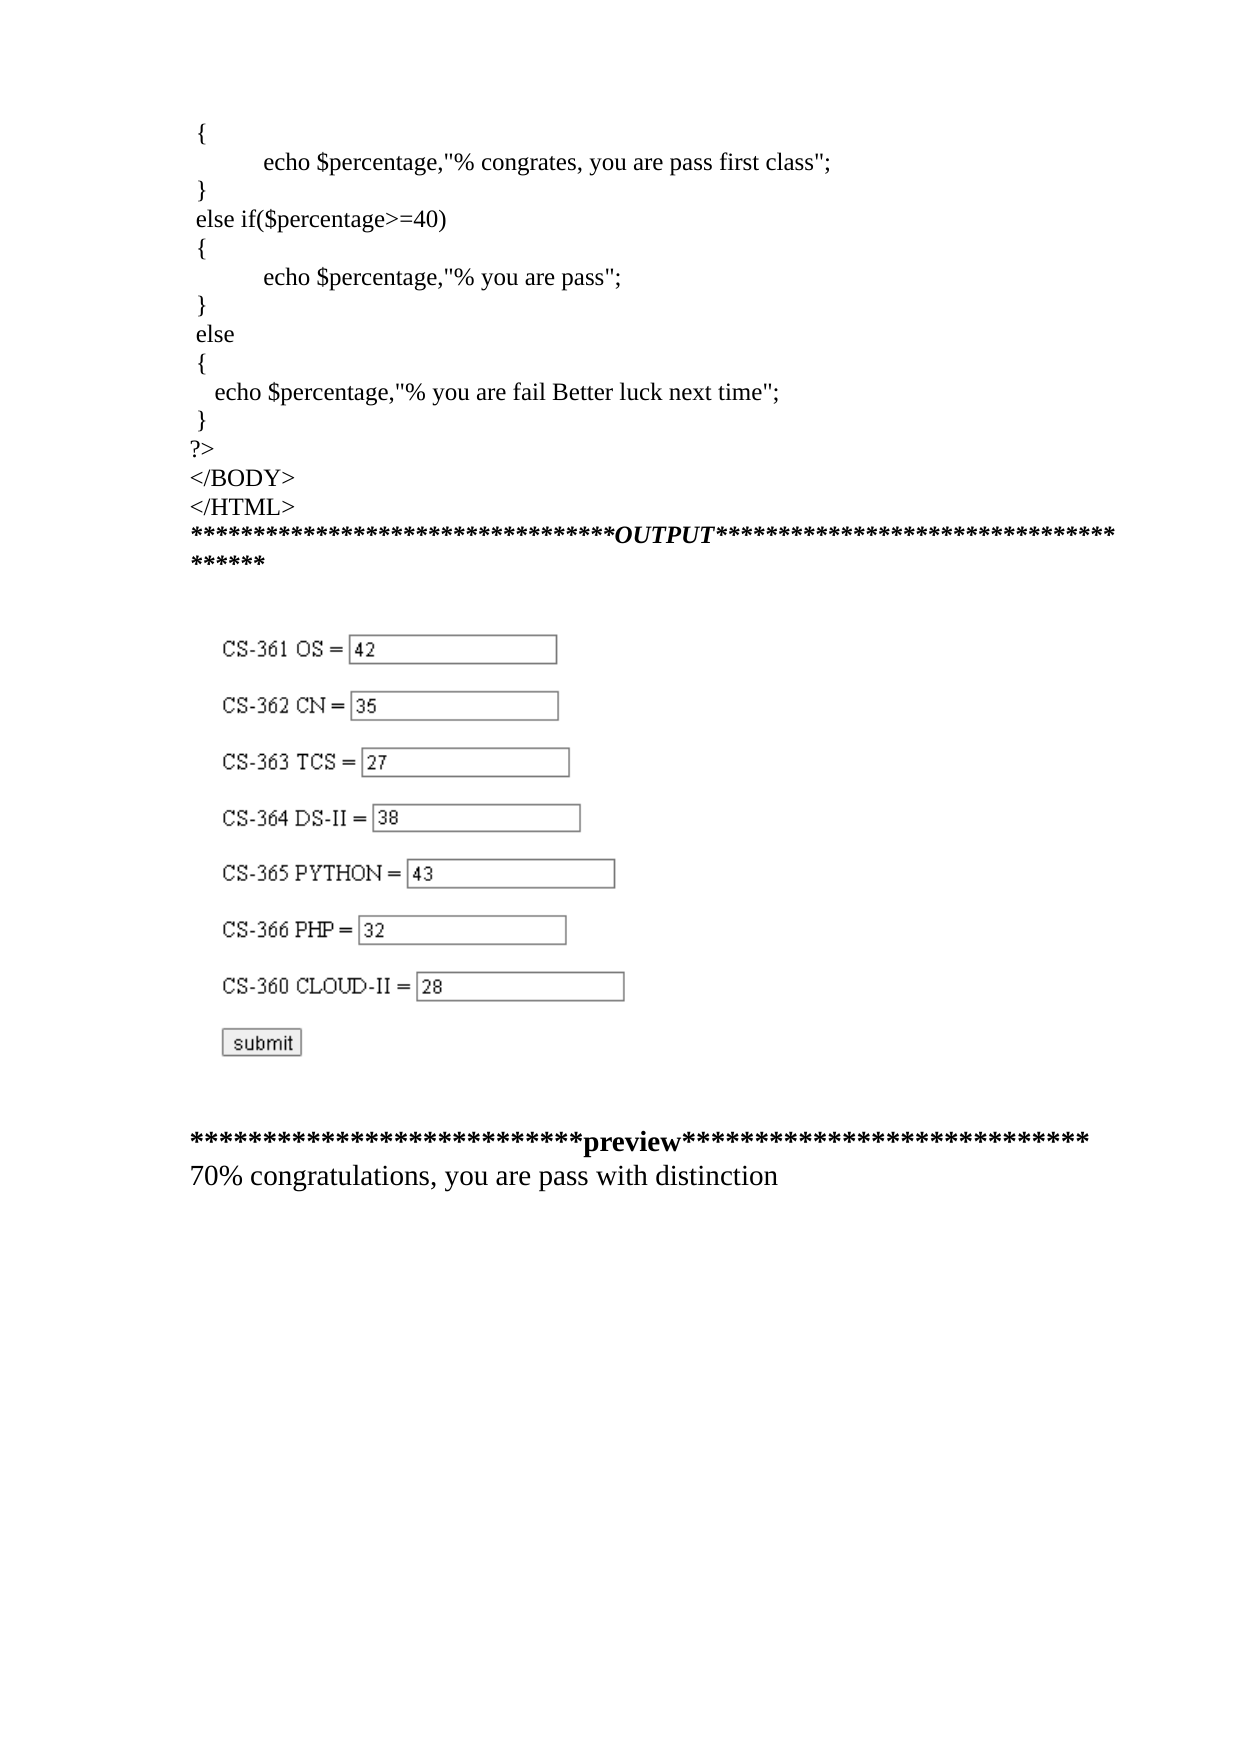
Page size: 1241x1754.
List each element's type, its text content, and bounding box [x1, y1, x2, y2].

text else [189, 319, 1122, 348]
text { [189, 233, 1122, 262]
text else if($percentage>=40) [189, 204, 1122, 233]
text echo $percentage,"% you are pass"; [189, 262, 1122, 291]
text echo $percentage,"% congrates, you are pass first class"; [189, 147, 1122, 176]
text { [189, 118, 1122, 147]
text echo $percentage,"% you are fail Better luck next time"; [189, 377, 1122, 406]
picture [216, 627, 719, 1077]
text 70% congratulations, you are pass with distinction [189, 1158, 1122, 1191]
text } [189, 176, 1122, 204]
text { [189, 348, 1122, 377]
text } [189, 406, 1122, 434]
text ***************************preview**************************** [189, 1124, 1122, 1158]
text ?> [189, 434, 1122, 463]
text </BODY> [189, 463, 1122, 492]
text } [189, 291, 1122, 319]
text </HTML> [189, 492, 1122, 521]
text **********************************OUTPUT************************************** [189, 521, 1122, 578]
